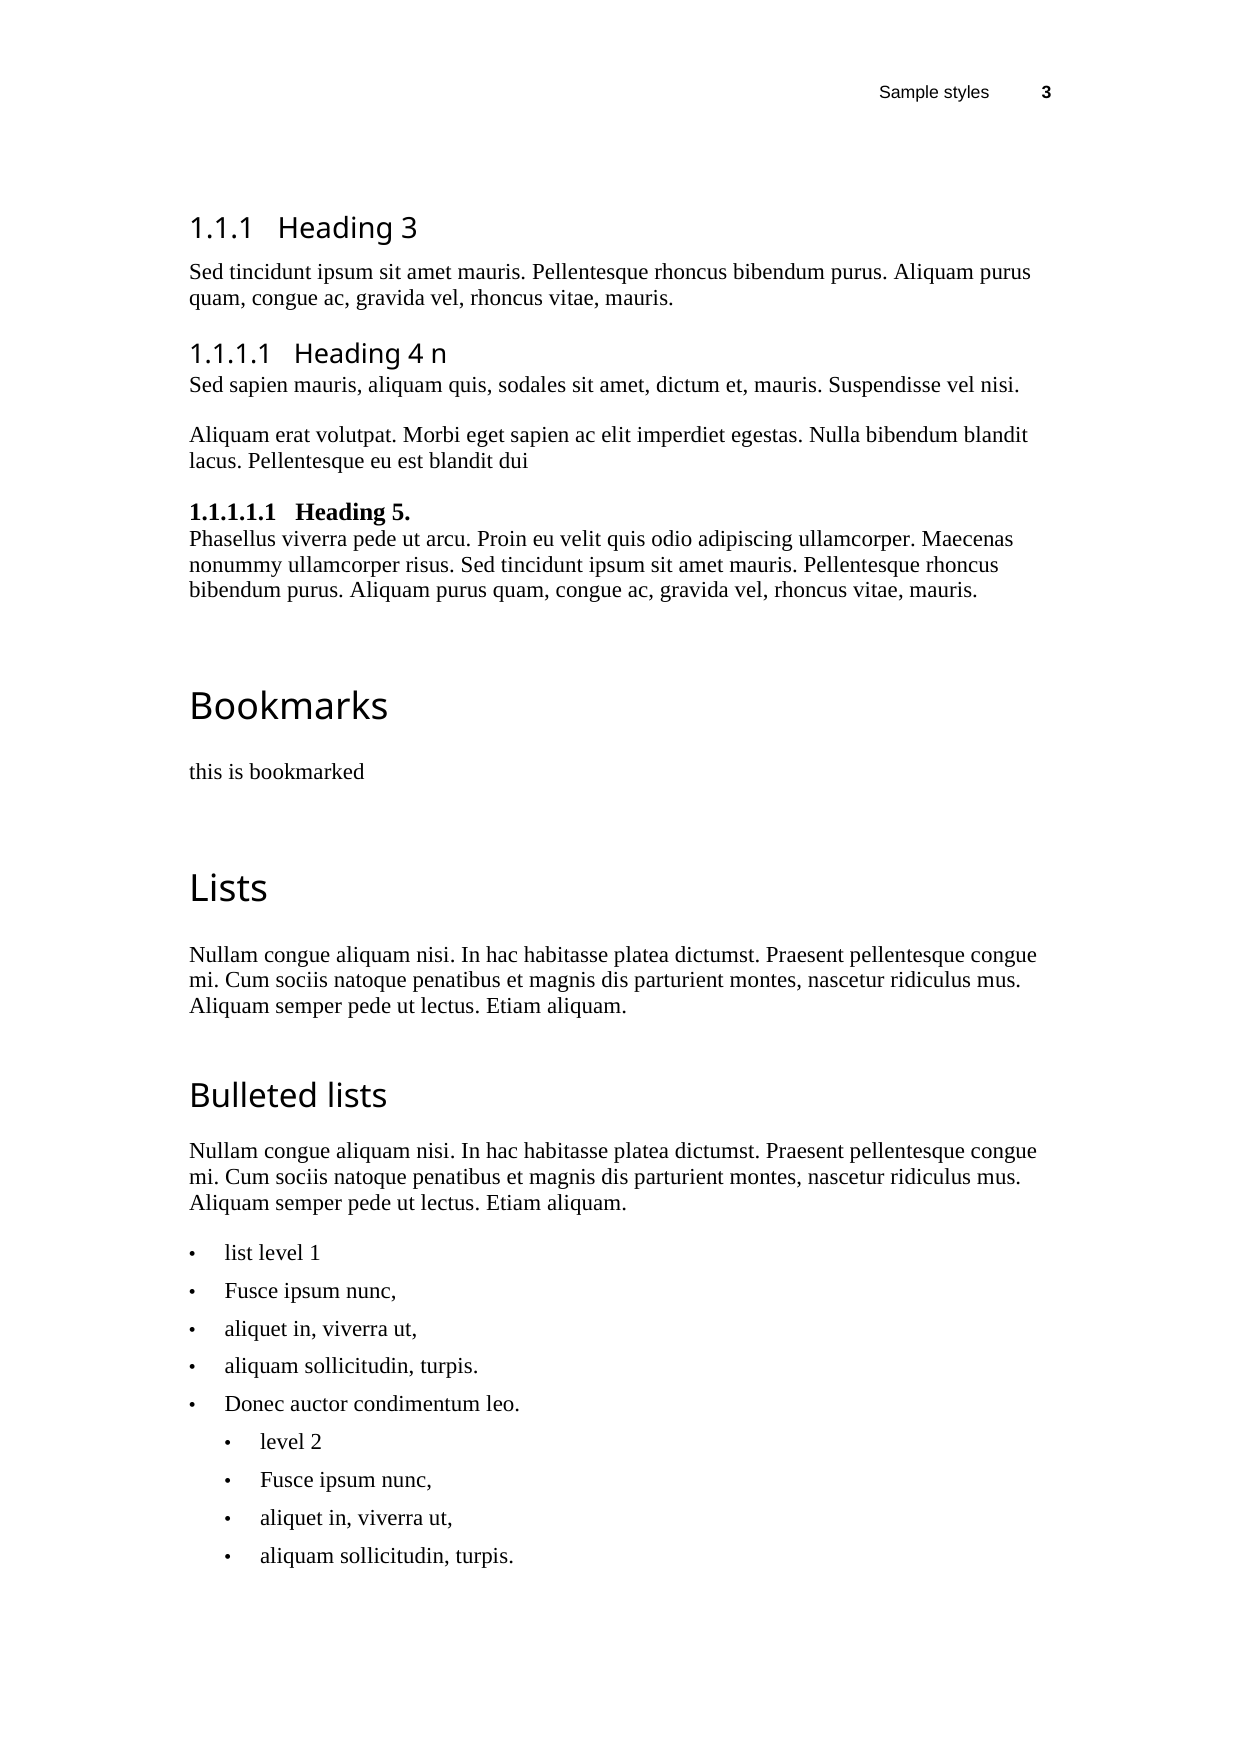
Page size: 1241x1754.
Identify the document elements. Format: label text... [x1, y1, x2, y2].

text Nullam congue aliquam nisi. In hac habitasse platea dictumst. Praesent pellentesque congue mi. Cum sociis natoque penatibus et magnis dis parturient montes, nascetur ridiculus mus. Aliquam semper pede ut lectus. Etiam aliquam. [189, 942, 1051, 1018]
list Fusce ipsum nunc, [189, 1278, 1051, 1303]
subtitle Heading 5. [189, 498, 1051, 526]
text this is bookmarked [189, 759, 1051, 785]
list aliquam sollicitudin, turpis. [189, 1353, 1051, 1379]
text Aliquam erat volutpat. Morbi eget sapien ac elit imperdiet egestas. Nulla bibendum blandit lacus. Pellentesque eu est blandit dui [189, 422, 1051, 473]
list aliquam sollicitudin, turpis. [224, 1543, 1051, 1568]
text Lists [189, 862, 1051, 913]
list list level 1 [189, 1240, 1051, 1265]
list aliquet in, viverra ut, [224, 1505, 1051, 1531]
text Bulleted lists [189, 1072, 1051, 1117]
text Sed sapien mauris, aliquam quis, sodales sit amet, dictum et, mauris. Suspendisse vel nisi. [189, 372, 1051, 397]
list level 2 [224, 1429, 1051, 1455]
text Phasellus viverra pede ut arcu. Proin eu velit quis odio adipiscing ullamcorper. Maecenas nonummy ullamcorper risus. Sed tincidunt ipsum sit amet mauris. Pellentesque rhoncus bibendum purus. Aliquam purus quam, congue ac, gravida vel, rhoncus vitae, mauris. [189, 526, 1051, 602]
text Nullam congue aliquam nisi. In hac habitasse platea dictumst. Praesent pellentesque congue mi. Cum sociis natoque penatibus et magnis dis parturient montes, nascetur ridiculus mus. Aliquam semper pede ut lectus. Etiam aliquam. [189, 1138, 1051, 1215]
subtitle Heading 3 [189, 207, 1051, 247]
subtitle Heading 4 n [189, 335, 1051, 372]
list aliquet in, viverra ut, [189, 1316, 1051, 1341]
list Donec auctor condimentum leo. [189, 1391, 1051, 1417]
list Fusce ipsum nunc, [224, 1467, 1051, 1493]
text Sed tincidunt ipsum sit amet mauris. Pellentesque rhoncus bibendum purus. Aliquam purus quam, congue ac, gravida vel, rhoncus vitae, mauris. [189, 259, 1051, 310]
text Bookmarks [189, 679, 1051, 730]
